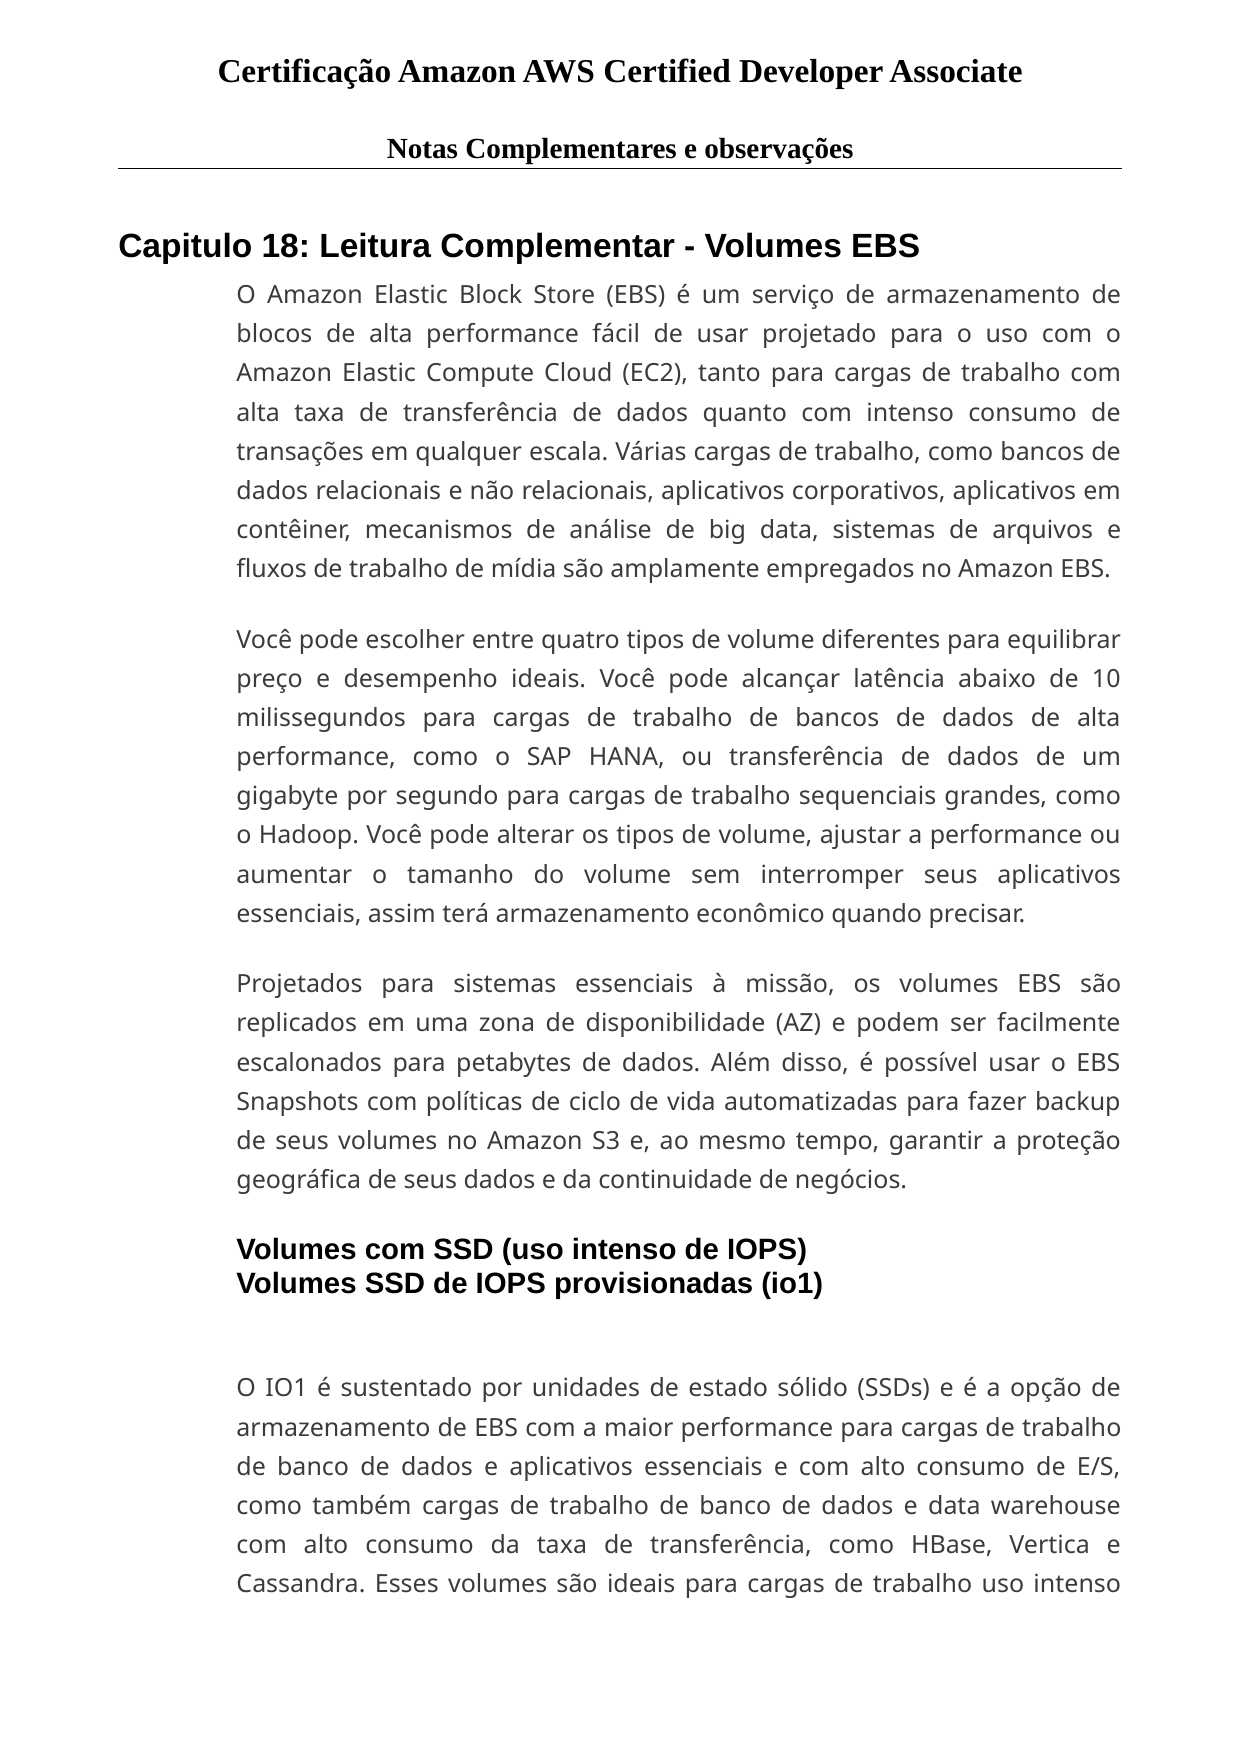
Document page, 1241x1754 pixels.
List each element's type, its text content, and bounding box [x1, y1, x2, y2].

text Você pode escolher entre quatro tipos de volume diferentes para equilibrar preço e desempenho ideais. Você pode alcançar latência abaixo de 10 milissegundos para cargas de trabalho de bancos de dados de alta performance, como o SAP HANA, ou transferência de dados de um gigabyte por segundo para cargas de trabalho sequenciais grandes, como o Hadoop. Você pode alterar os tipos de volume, ajustar a performance ou aumentar o tamanho do volume sem interromper seus aplicativos essenciais, assim terá armazenamento econômico quando precisar. [236, 621, 1122, 929]
subtitle Volumes com SSD (uso intenso de IOPS) [236, 1232, 1122, 1266]
text O Amazon Elastic Block Store (EBS) é um serviço de armazenamento de blocos de alta performance fácil de usar projetado para o uso com o Amazon Elastic Compute Cloud (EC2), tanto para cargas de trabalho com alta taxa de transferência de dados quanto com intenso consumo de transações em qualquer escala. Várias cargas de trabalho, como bancos de dados relacionais e não relacionais, aplicativos corporativos, aplicativos em contêiner, mecanismos de análise de big data, sistemas de arquivos e fluxos de trabalho de mídia são amplamente empregados no Amazon EBS. [236, 277, 1122, 585]
subtitle Capitulo 18: Leitura Complementar - Volumes EBS [118, 226, 1122, 264]
text Projetados para sistemas essenciais à missão, os volumes EBS são replicados em uma zona de disponibilidade (AZ) e podem ser facilmente escalonados para petabytes de dados. Além disso, é possível usar o EBS Snapshots com políticas de ciclo de vida automatizadas para fazer backup de seus volumes no Amazon S3 e, ao mesmo tempo, garantir a proteção geográfica de seus dados e da continuidade de negócios. [236, 966, 1122, 1196]
text O IO1 é sustentado por unidades de estado sólido (SSDs) e é a opção de armazenamento de EBS com a maior performance para cargas de trabalho de banco de dados e aplicativos essenciais e com alto consumo de E/S, como também cargas de trabalho de banco de dados e data warehouse com alto consumo da taxa de transferência, como HBase, Vertica e Cassandra. Esses volumes são ideais para cargas de trabalho uso intenso [236, 1370, 1122, 1600]
subtitle Volumes SSD de IOPS provisionadas (io1) [236, 1266, 1122, 1299]
